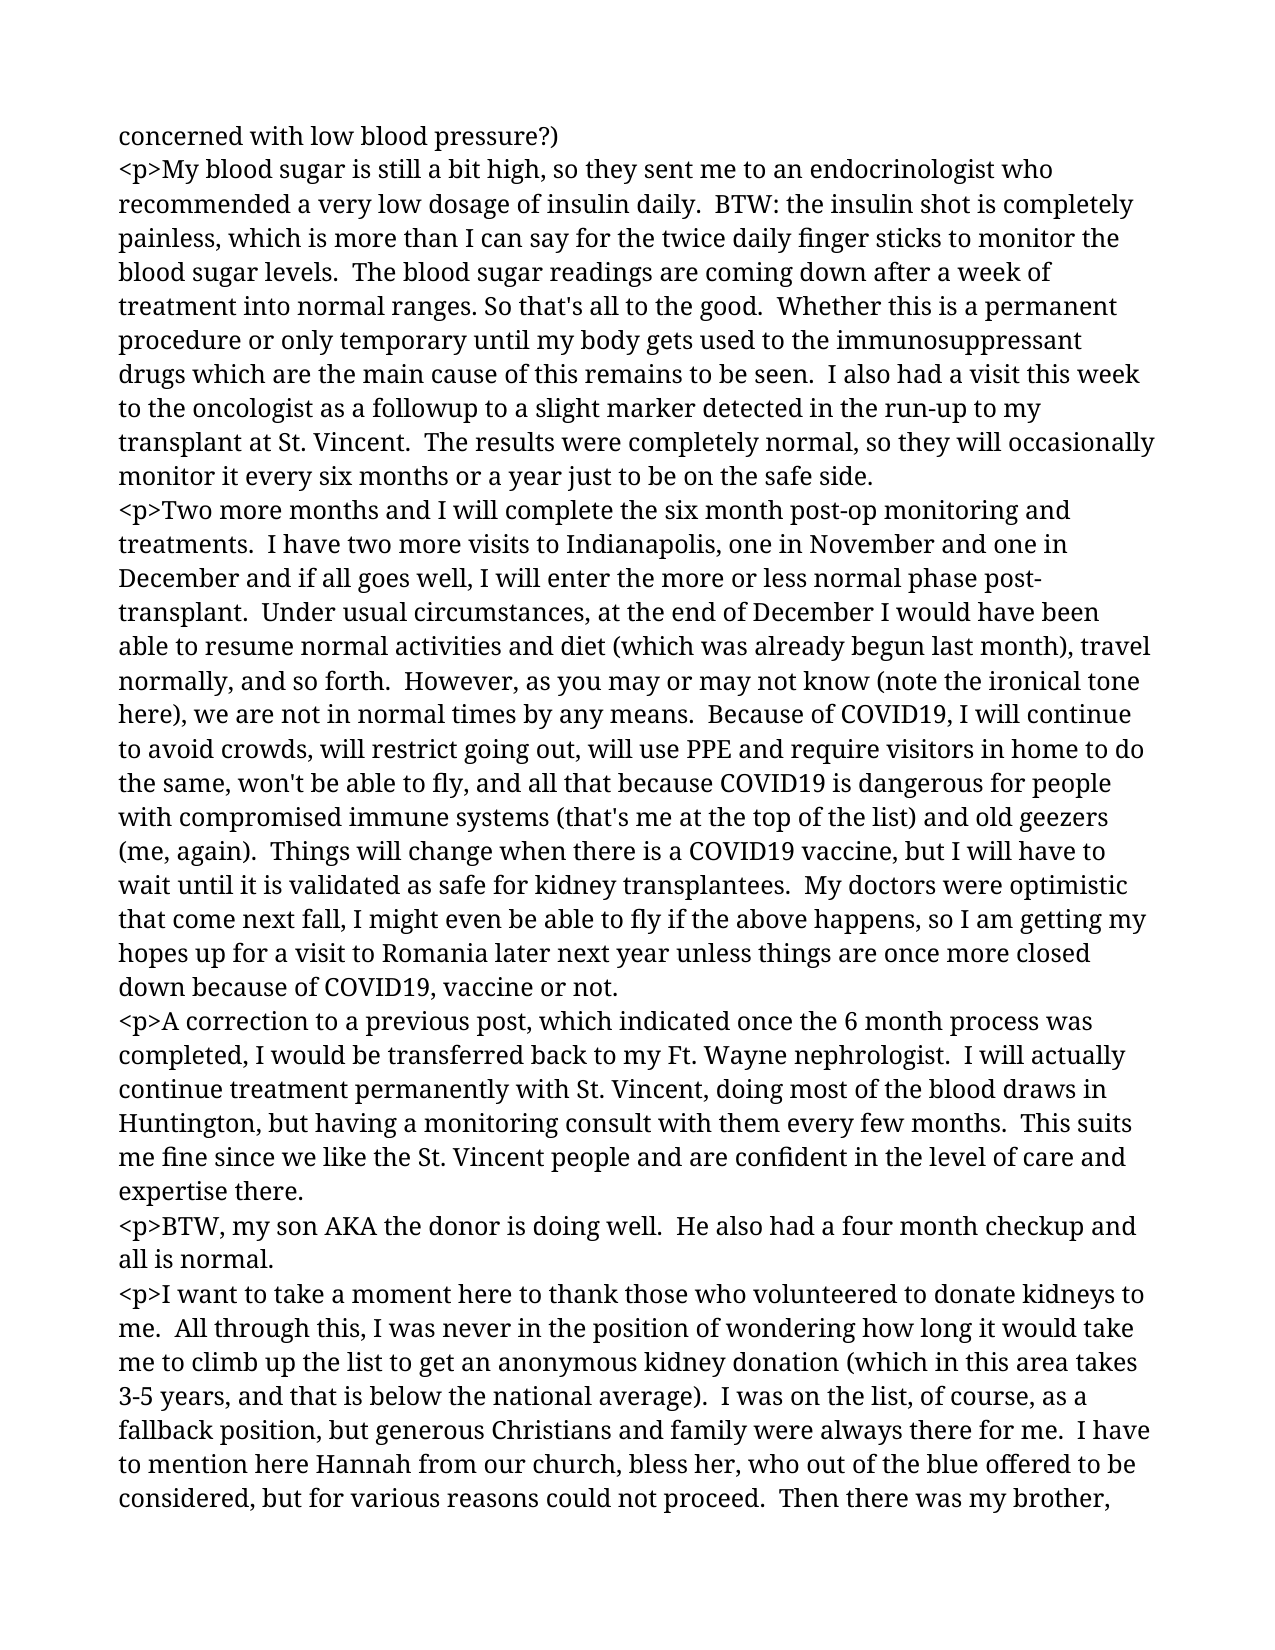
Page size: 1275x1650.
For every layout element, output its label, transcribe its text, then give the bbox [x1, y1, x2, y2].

text concerned with low blood pressure?) [118, 118, 1157, 152]
text <p>BTW, my son AKA the donor is doing well. He also had a four month checkup and all is normal. [118, 1208, 1157, 1276]
text <p>I want to take a moment here to thank those who volunteered to donate kidneys to me. All through this, I was never in the position of wondering how long it would take me to climb up the list to get an anonymous kidney donation (which in this area takes 3-5 years, and that is below the national average). I was on the list, of course, as a fallback position, but generous Christians and family were always there for me. I have to mention here Hannah from our church, bless her, who out of the blue offered to be considered, but for various reasons could not proceed. Then there was my brother, [118, 1276, 1157, 1515]
text <p>A correction to a previous post, which indicated once the 6 month process was completed, I would be transferred back to my Ft. Wayne nephrologist. I will actually continue treatment permanently with St. Vincent, doing most of the blood draws in Huntington, but having a monitoring consult with them every few months. This suits me fine since we like the St. Vincent people and are confident in the level of care and expertise there. [118, 1004, 1157, 1208]
text <p>My blood sugar is still a bit high, so they sent me to an endocrinologist who recommended a very low dosage of insulin daily. BTW: the insulin shot is completely painless, which is more than I can say for the twice daily finger sticks to monitor the blood sugar levels. The blood sugar readings are coming down after a week of treatment into normal ranges. So that's all to the good. Whether this is a permanent procedure or only temporary until my body gets used to the immunosuppressant drugs which are the main cause of this remains to be seen. I also had a visit this week to the oncologist as a followup to a slight marker detected in the run-up to my transplant at St. Vincent. The results were completely normal, so they will occasionally monitor it every six months or a year just to be on the safe side. [118, 152, 1157, 493]
text <p>Two more months and I will complete the six month post-op monitoring and treatments. I have two more visits to Indianapolis, one in November and one in December and if all goes well, I will enter the more or less normal phase post-transplant. Under usual circumstances, at the end of December I would have been able to resume normal activities and diet (which was already begun last month), travel normally, and so forth. However, as you may or may not know (note the ironical tone here), we are not in normal times by any means. Because of COVID19, I will continue to avoid crowds, will restrict going out, will use PPE and require visitors in home to do the same, won't be able to fly, and all that because COVID19 is dangerous for people with compromised immune systems (that's me at the top of the list) and old geezers (me, again). Things will change when there is a COVID19 vaccine, but I will have to wait until it is validated as safe for kidney transplantees. My doctors were optimistic that come next fall, I might even be able to fly if the above happens, so I am getting my hopes up for a visit to Romania later next year unless things are once more closed down because of COVID19, vaccine or not. [118, 493, 1157, 1004]
